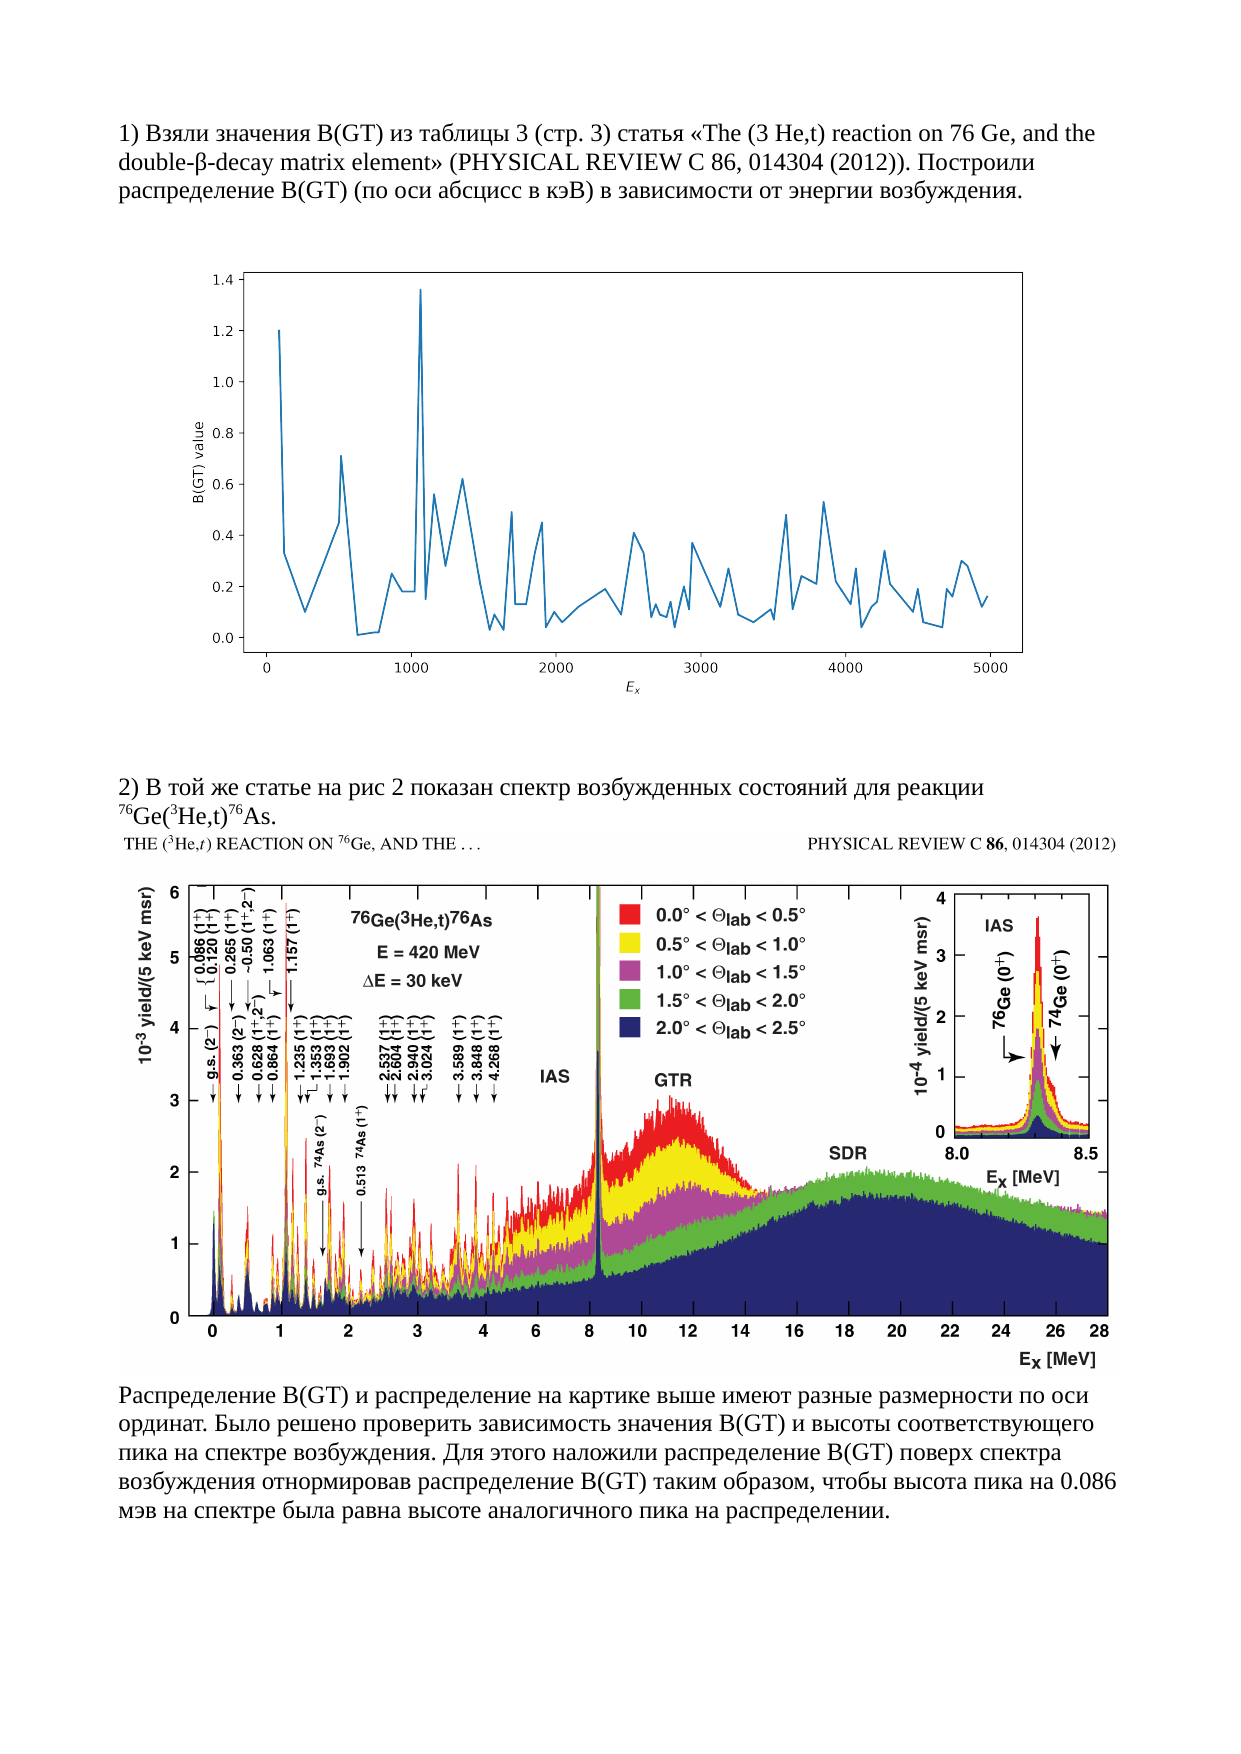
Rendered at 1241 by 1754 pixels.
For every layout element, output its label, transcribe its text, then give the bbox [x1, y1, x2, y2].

text Распределение B(GT) и распределение на картике выше имеют разные размерности по оси ординат. Было решено проверить зависимость значения B(GT) и высоты соответствующего пика на спектре возбуждения. Для этого наложили распределение B(GT) поверх спектра возбуждения отнормировав распределение B(GT) таким образом, чтобы высота пика на 0.086 мэв на спектре была равна высоте аналогичного пика на распределении. [118, 1380, 1122, 1523]
picture [118, 212, 1123, 715]
text 2) В той же статье на рис 2 показан спектр возбужденных состояний для реакции 76Ge(3He,t)76As. [118, 772, 1122, 830]
picture [118, 830, 1123, 1380]
text 1) Взяли значения B(GT) из таблицы 3 (стр. 3) статья «The (3 He,t) reaction on 76 Ge, and the double-β-decay matrix element» (PHYSICAL REVIEW C 86, 014304 (2012)). Построили распределение B(GT) (по оси абсцисс в кэВ) в зависимости от энергии возбуждения. [118, 118, 1122, 204]
